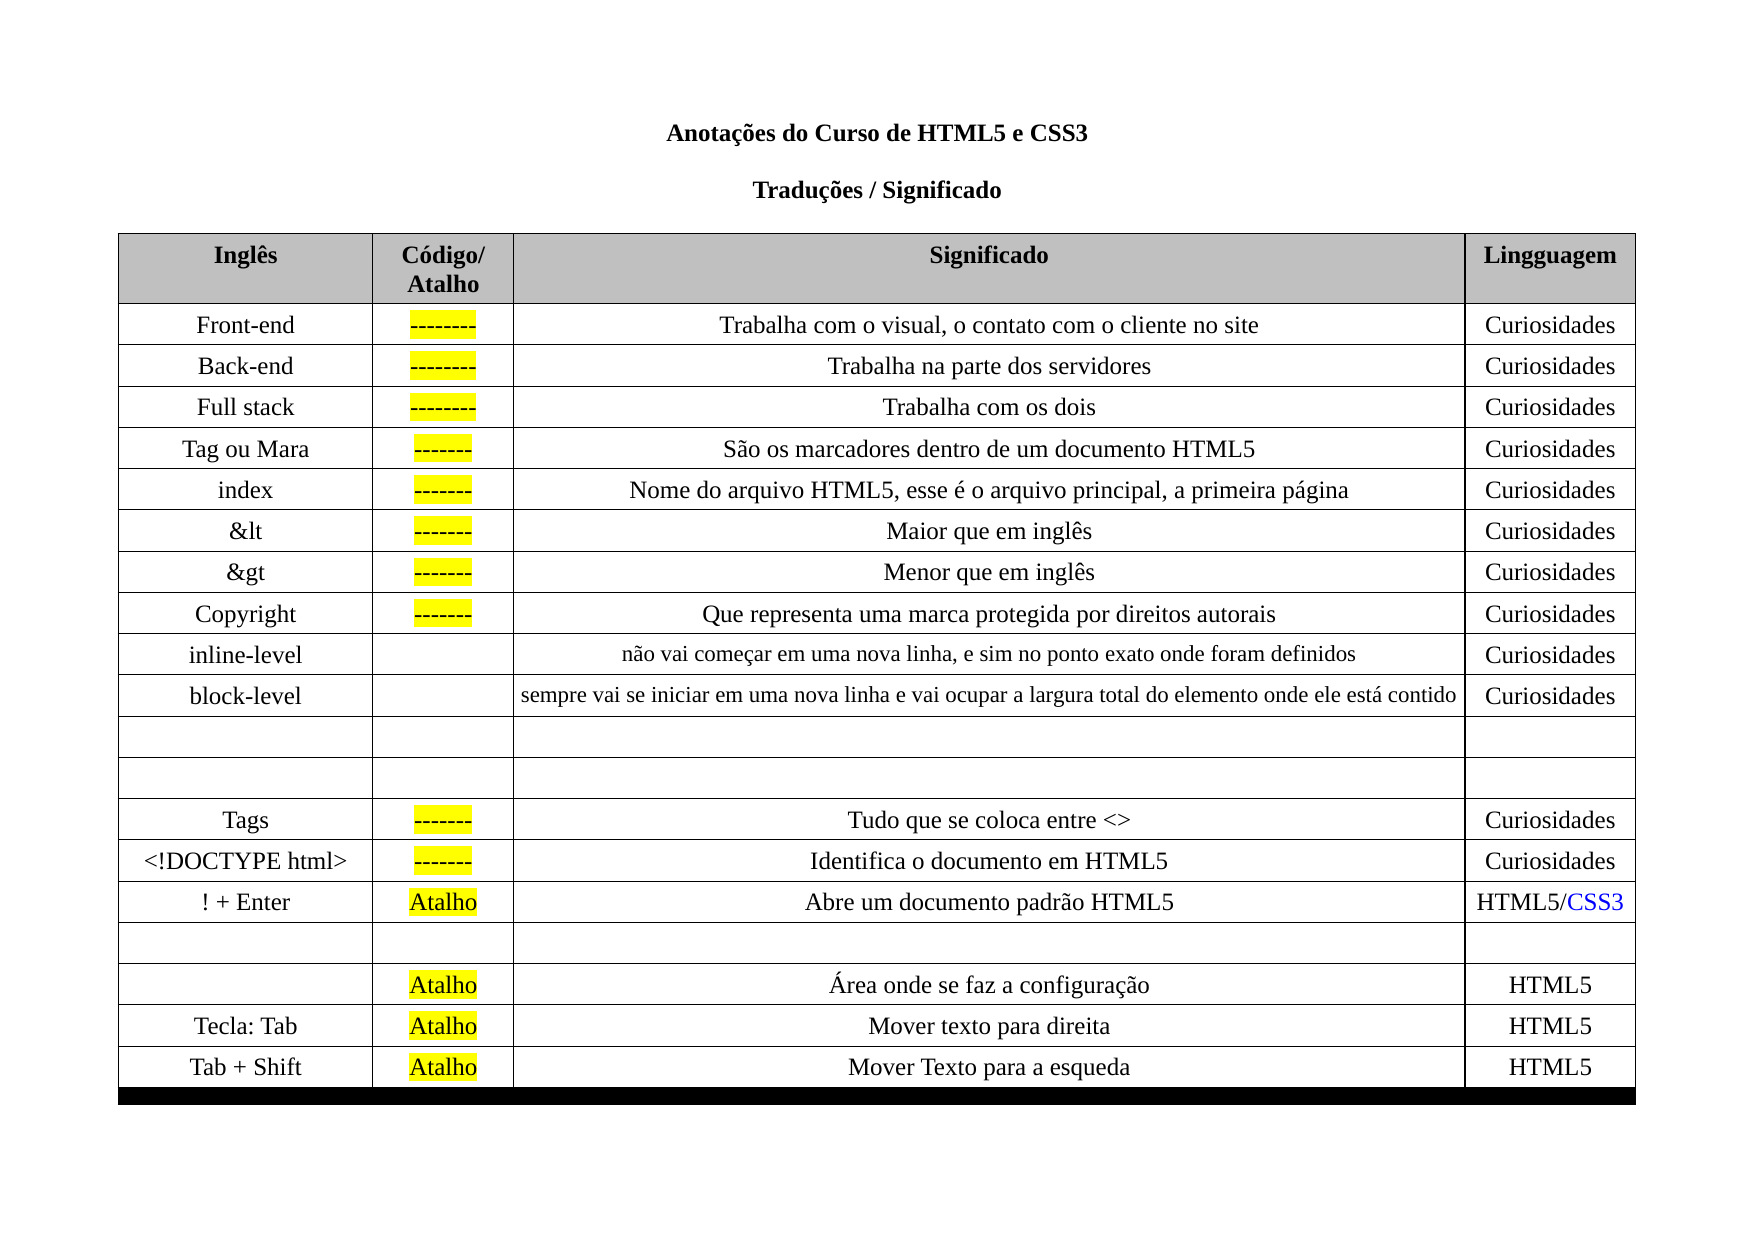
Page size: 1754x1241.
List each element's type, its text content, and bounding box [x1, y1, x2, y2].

table_cell [514, 758, 1464, 798]
table_cell Que representa uma marca protegida por direitos autorais [514, 593, 1464, 633]
table_cell Curiosidades [1466, 840, 1635, 881]
table_cell Curiosidades [1466, 552, 1635, 592]
table_header Significado [514, 234, 1464, 303]
table_cell ------- [373, 593, 513, 633]
table_cell Curiosidades [1466, 634, 1635, 674]
table_cell Curiosidades [1466, 510, 1635, 551]
table_cell Curiosidades [1466, 675, 1635, 716]
table_cell Trabalha na parte dos servidores [514, 345, 1464, 386]
table_cell [373, 717, 513, 757]
table_cell Mover texto para direita [514, 1005, 1464, 1046]
table_cell [1466, 758, 1635, 798]
table_cell Front-end [119, 304, 372, 344]
table_cell [119, 923, 372, 963]
table_cell [373, 634, 513, 674]
table_cell Mover Texto para a esqueda [514, 1047, 1464, 1087]
table_cell Área onde se faz a configuração [514, 964, 1464, 1004]
table_cell [119, 1088, 372, 1104]
table_cell ------- [373, 840, 513, 881]
table_cell HTML5 [1466, 964, 1635, 1004]
table_cell Maior que em inglês [514, 510, 1464, 551]
table_cell São os marcadores dentro de um documento HTML5 [514, 428, 1464, 468]
table_cell [119, 717, 372, 757]
table_cell Identifica o documento em HTML5 [514, 840, 1464, 881]
table_cell Atalho [373, 882, 513, 922]
table_cell Full stack [119, 387, 372, 427]
table_cell [373, 758, 513, 798]
table_cell Curiosidades [1466, 799, 1635, 839]
table_cell Curiosidades [1466, 469, 1635, 509]
table_cell [119, 964, 372, 1004]
table_cell [373, 675, 513, 716]
table_cell Tags [119, 799, 372, 839]
table_cell Curiosidades [1466, 593, 1635, 633]
table_cell Tab + Shift [119, 1047, 372, 1087]
table_cell HTML5 [1466, 1005, 1635, 1046]
table_cell -------- [373, 345, 513, 386]
table_cell ------- [373, 510, 513, 551]
table_cell [1466, 923, 1635, 963]
table_cell Atalho [373, 1047, 513, 1087]
table_cell Tecla: Tab [119, 1005, 372, 1046]
table_cell Atalho [373, 964, 513, 1004]
table_cell Curiosidades [1466, 428, 1635, 468]
table_cell [373, 1088, 513, 1104]
table_cell [514, 717, 1464, 757]
table_cell [119, 758, 372, 798]
table_cell ------- [373, 552, 513, 592]
table_cell Curiosidades [1466, 304, 1635, 344]
table_cell Tag ou Mara [119, 428, 372, 468]
table_cell Menor que em inglês [514, 552, 1464, 592]
table_cell block-level [119, 675, 372, 716]
text Anotações do Curso de HTML5 e CSS3 [118, 118, 1636, 147]
table_header Código/Atalho [373, 234, 513, 303]
table_cell Curiosidades [1466, 387, 1635, 427]
table_cell [514, 1088, 1464, 1104]
table_cell Atalho [373, 1005, 513, 1046]
table_cell ------- [373, 428, 513, 468]
text Traduções / Significado [118, 176, 1636, 204]
table_cell <!DOCTYPE html> [119, 840, 372, 881]
table_cell não vai começar em uma nova linha, e sim no ponto exato onde foram definidos [514, 634, 1464, 674]
table_cell index [119, 469, 372, 509]
table_cell Abre um documento padrão HTML5 [514, 882, 1464, 922]
table_cell Back-end [119, 345, 372, 386]
table_cell &lt [119, 510, 372, 551]
table_cell ------- [373, 799, 513, 839]
table_cell HTML5 [1466, 1047, 1635, 1087]
table_cell -------- [373, 304, 513, 344]
table_cell Trabalha com os dois [514, 387, 1464, 427]
table_cell [1466, 1088, 1635, 1104]
table_cell HTML5/CSS3 [1466, 882, 1635, 922]
table_cell sempre vai se iniciar em uma nova linha e vai ocupar a largura total do elemento onde ele está contido [514, 675, 1464, 716]
table_cell Curiosidades [1466, 345, 1635, 386]
table_header Inglês [119, 234, 372, 303]
table_cell [514, 923, 1464, 963]
table_cell [373, 923, 513, 963]
table_cell [1466, 717, 1635, 757]
table_cell ! + Enter [119, 882, 372, 922]
table_cell &gt [119, 552, 372, 592]
table_cell Trabalha com o visual, o contato com o cliente no site [514, 304, 1464, 344]
table_cell ------- [373, 469, 513, 509]
table_cell Copyright [119, 593, 372, 633]
table_cell -------- [373, 387, 513, 427]
table_cell Nome do arquivo HTML5, esse é o arquivo principal, a primeira página [514, 469, 1464, 509]
table_cell Tudo que se coloca entre <> [514, 799, 1464, 839]
table_header Lingguagem [1466, 234, 1635, 303]
table_cell inline-level [119, 634, 372, 674]
